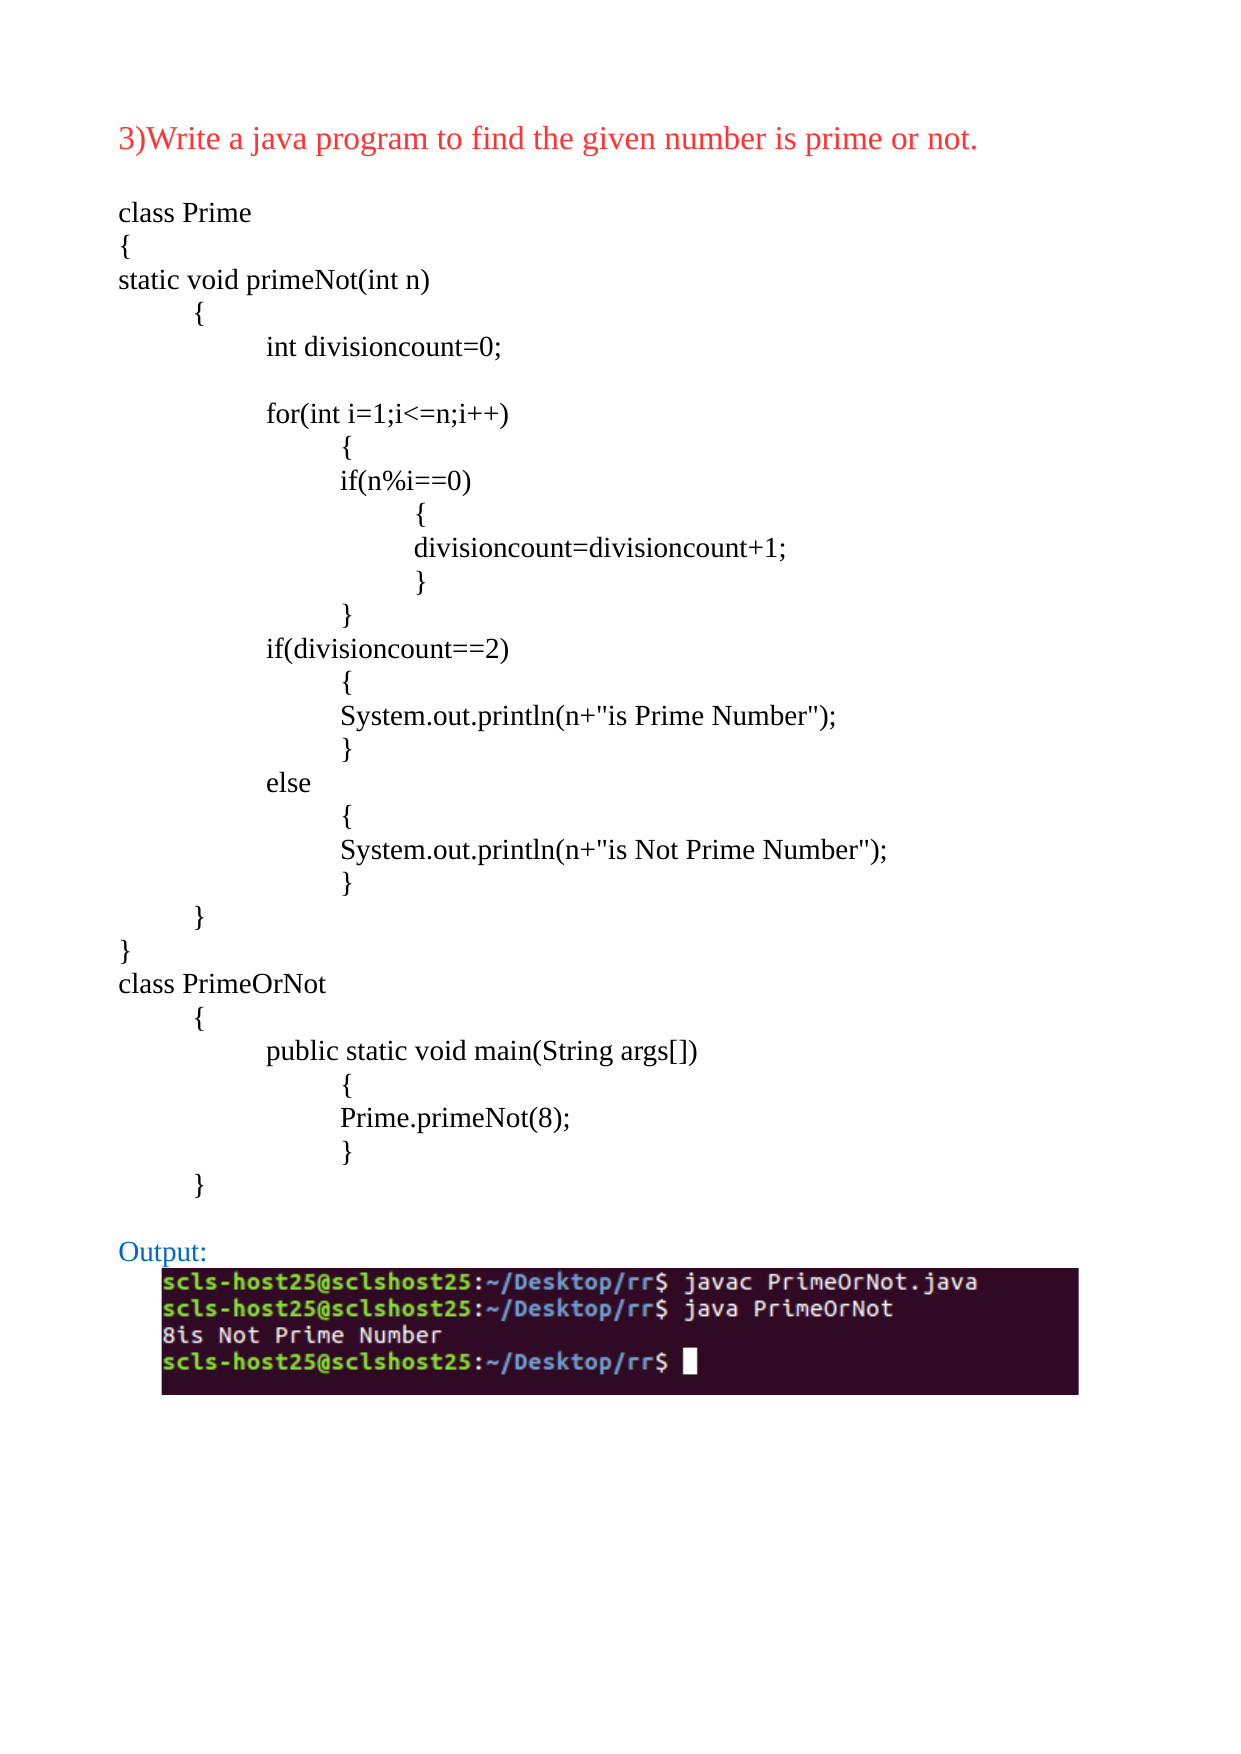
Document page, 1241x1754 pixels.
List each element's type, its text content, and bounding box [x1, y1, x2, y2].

text } [118, 866, 1122, 899]
text } [118, 597, 1122, 631]
text Output: [118, 1234, 1122, 1268]
text System.out.println(n+"is Not Prime Number"); [118, 832, 1122, 866]
text { [118, 664, 1122, 698]
text class Prime [118, 195, 1122, 228]
text else [118, 765, 1122, 798]
text static void primeNot(int n) [118, 262, 1122, 295]
text } [118, 564, 1122, 597]
text { [118, 1067, 1122, 1100]
text int divisioncount=0; [118, 329, 1122, 362]
text public static void main(String args[]) [118, 1033, 1122, 1067]
text } [118, 1167, 1122, 1201]
text { [118, 295, 1122, 329]
text { [118, 497, 1122, 530]
text } [118, 731, 1122, 765]
text { [118, 429, 1122, 463]
text for(int i=1;i<=n;i++) [118, 396, 1122, 429]
text } [118, 899, 1122, 933]
picture [161, 1268, 1079, 1395]
text Prime.primeNot(8); [118, 1100, 1122, 1134]
text if(divisioncount==2) [118, 631, 1122, 664]
text { [118, 798, 1122, 832]
text class PrimeOrNot [118, 966, 1122, 1000]
text 3)Write a java program to find the given number is prime or not. [118, 118, 1122, 156]
text } [118, 1134, 1122, 1167]
text } [118, 933, 1122, 966]
text { [118, 228, 1122, 262]
text if(n%i==0) [118, 463, 1122, 497]
text { [118, 1000, 1122, 1033]
text divisioncount=divisioncount+1; [118, 530, 1122, 564]
text System.out.println(n+"is Prime Number"); [118, 698, 1122, 731]
